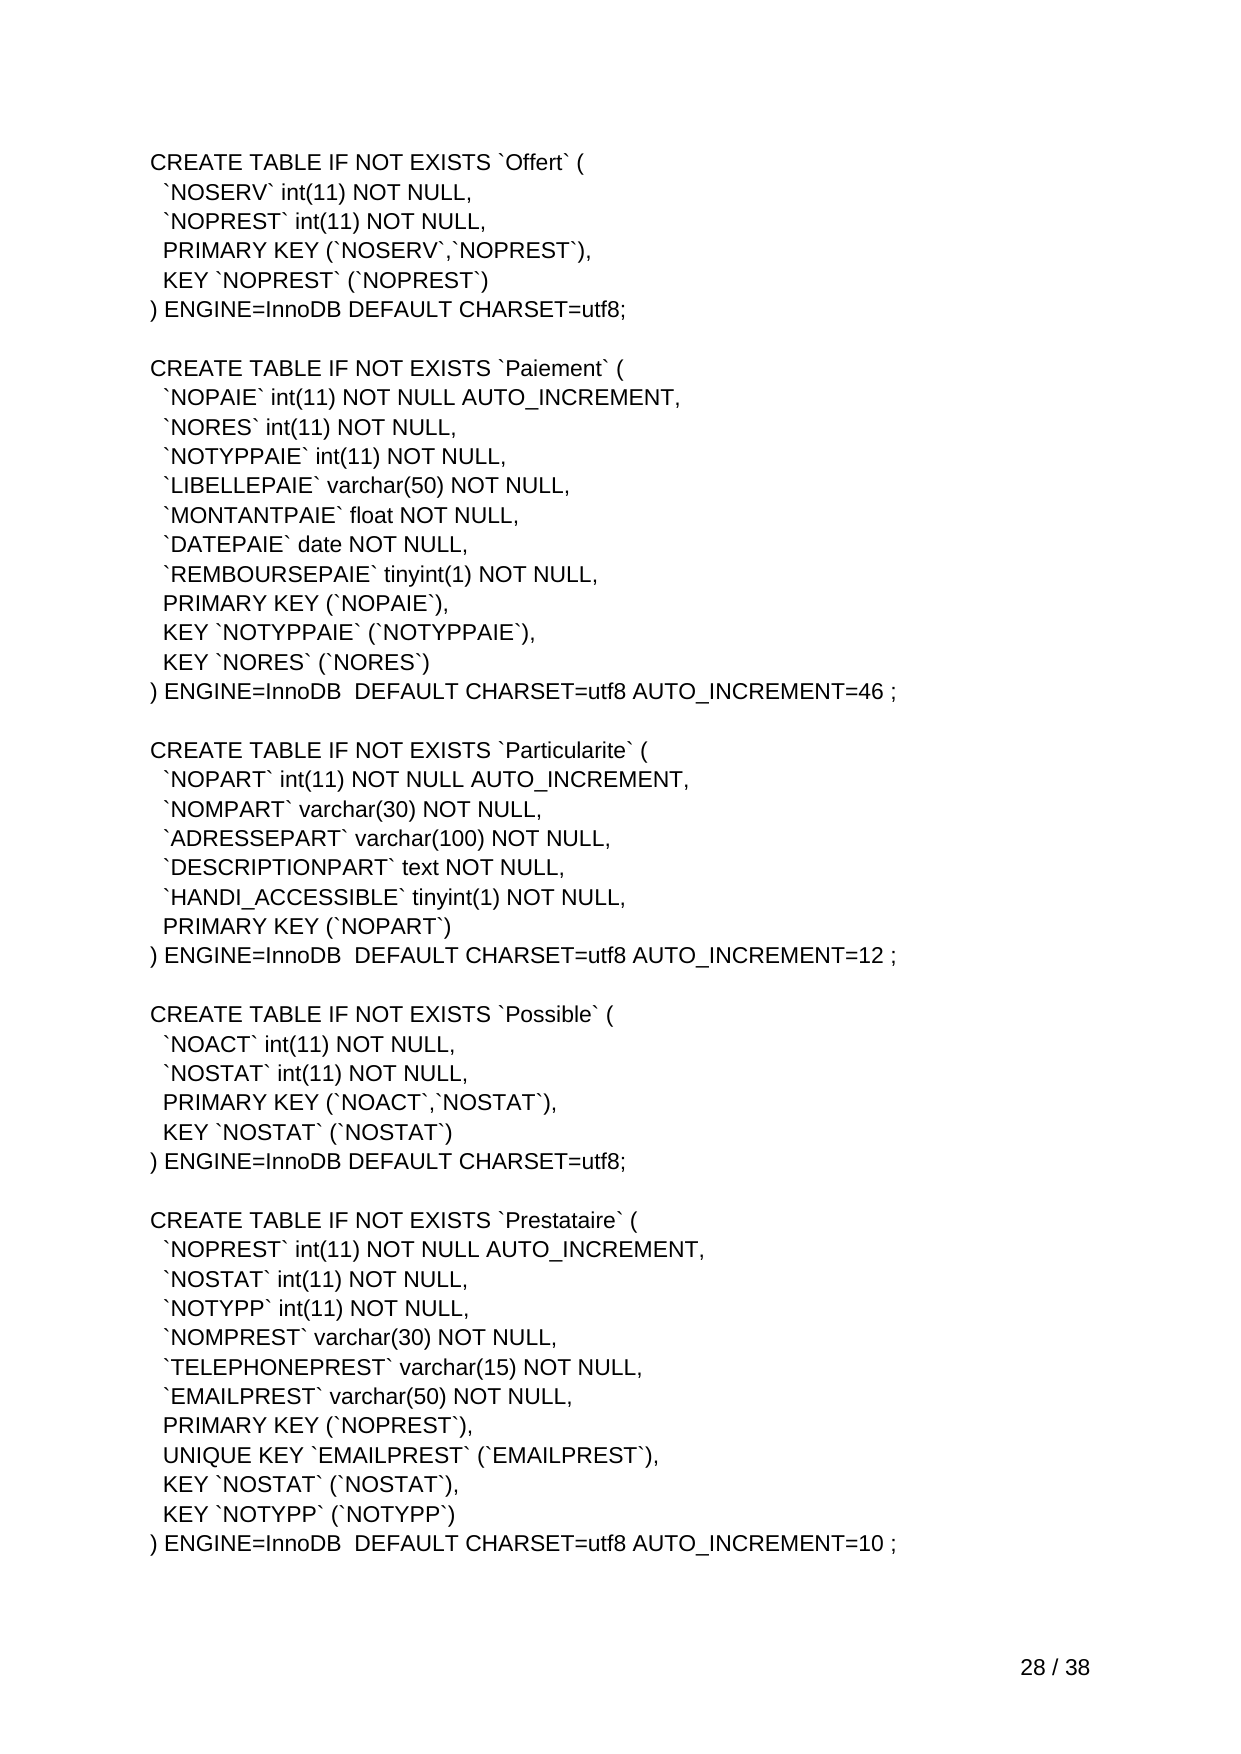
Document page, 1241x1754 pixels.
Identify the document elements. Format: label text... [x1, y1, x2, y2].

text KEY `NOTYPPAIE` (`NOTYPPAIE`), [150, 620, 1090, 646]
text ) ENGINE=InnoDB DEFAULT CHARSET=utf8; [150, 1149, 1090, 1174]
text `REMBOURSEPAIE` tinyint(1) NOT NULL, [150, 561, 1090, 587]
text KEY `NOPREST` (`NOPREST`) [150, 267, 1090, 293]
text `DESCRIPTIONPART` text NOT NULL, [150, 855, 1090, 881]
text `LIBELLEPAIE` varchar(50) NOT NULL, [150, 473, 1090, 499]
text PRIMARY KEY (`NOPART`) [150, 914, 1090, 939]
text `HANDI_ACCESSIBLE` tinyint(1) NOT NULL, [150, 884, 1090, 910]
text UNIQUE KEY `EMAILPREST` (`EMAILPREST`), [150, 1442, 1090, 1468]
text `NOTYPP` int(11) NOT NULL, [150, 1296, 1090, 1321]
text `MONTANTPAIE` float NOT NULL, [150, 502, 1090, 528]
text `DATEPAIE` date NOT NULL, [150, 532, 1090, 557]
text KEY `NOTYPP` (`NOTYPP`) [150, 1501, 1090, 1527]
text CREATE TABLE IF NOT EXISTS `Particularite` ( [150, 737, 1090, 763]
text `TELEPHONEPREST` varchar(15) NOT NULL, [150, 1354, 1090, 1380]
text PRIMARY KEY (`NOACT`,`NOSTAT`), [150, 1090, 1090, 1116]
text ) ENGINE=InnoDB DEFAULT CHARSET=utf8 AUTO_INCREMENT=10 ; [150, 1531, 1090, 1556]
text KEY `NOSTAT` (`NOSTAT`), [150, 1472, 1090, 1497]
text ) ENGINE=InnoDB DEFAULT CHARSET=utf8 AUTO_INCREMENT=46 ; [150, 679, 1090, 704]
text `NOPREST` int(11) NOT NULL, [150, 209, 1090, 234]
text `NOPAIE` int(11) NOT NULL AUTO_INCREMENT, [150, 385, 1090, 411]
text PRIMARY KEY (`NOSERV`,`NOPREST`), [150, 238, 1090, 264]
text `NOPART` int(11) NOT NULL AUTO_INCREMENT, [150, 767, 1090, 792]
text `NOSERV` int(11) NOT NULL, [150, 179, 1090, 205]
text `NOSTAT` int(11) NOT NULL, [150, 1266, 1090, 1292]
text ) ENGINE=InnoDB DEFAULT CHARSET=utf8 AUTO_INCREMENT=12 ; [150, 943, 1090, 969]
text `NOMPART` varchar(30) NOT NULL, [150, 796, 1090, 822]
text CREATE TABLE IF NOT EXISTS `Prestataire` ( [150, 1207, 1090, 1233]
text `NORES` int(11) NOT NULL, [150, 414, 1090, 440]
text `NOMPREST` varchar(30) NOT NULL, [150, 1325, 1090, 1351]
text KEY `NOSTAT` (`NOSTAT`) [150, 1119, 1090, 1145]
text ) ENGINE=InnoDB DEFAULT CHARSET=utf8; [150, 297, 1090, 322]
text `NOPREST` int(11) NOT NULL AUTO_INCREMENT, [150, 1237, 1090, 1262]
text KEY `NORES` (`NORES`) [150, 649, 1090, 675]
text `ADRESSEPART` varchar(100) NOT NULL, [150, 826, 1090, 851]
text PRIMARY KEY (`NOPAIE`), [150, 591, 1090, 616]
text PRIMARY KEY (`NOPREST`), [150, 1413, 1090, 1439]
text CREATE TABLE IF NOT EXISTS `Offert` ( [150, 150, 1090, 176]
text CREATE TABLE IF NOT EXISTS `Possible` ( [150, 1002, 1090, 1027]
text `NOACT` int(11) NOT NULL, [150, 1031, 1090, 1057]
text `NOSTAT` int(11) NOT NULL, [150, 1061, 1090, 1086]
text `EMAILPREST` varchar(50) NOT NULL, [150, 1384, 1090, 1409]
text CREATE TABLE IF NOT EXISTS `Paiement` ( [150, 356, 1090, 381]
text `NOTYPPAIE` int(11) NOT NULL, [150, 444, 1090, 469]
